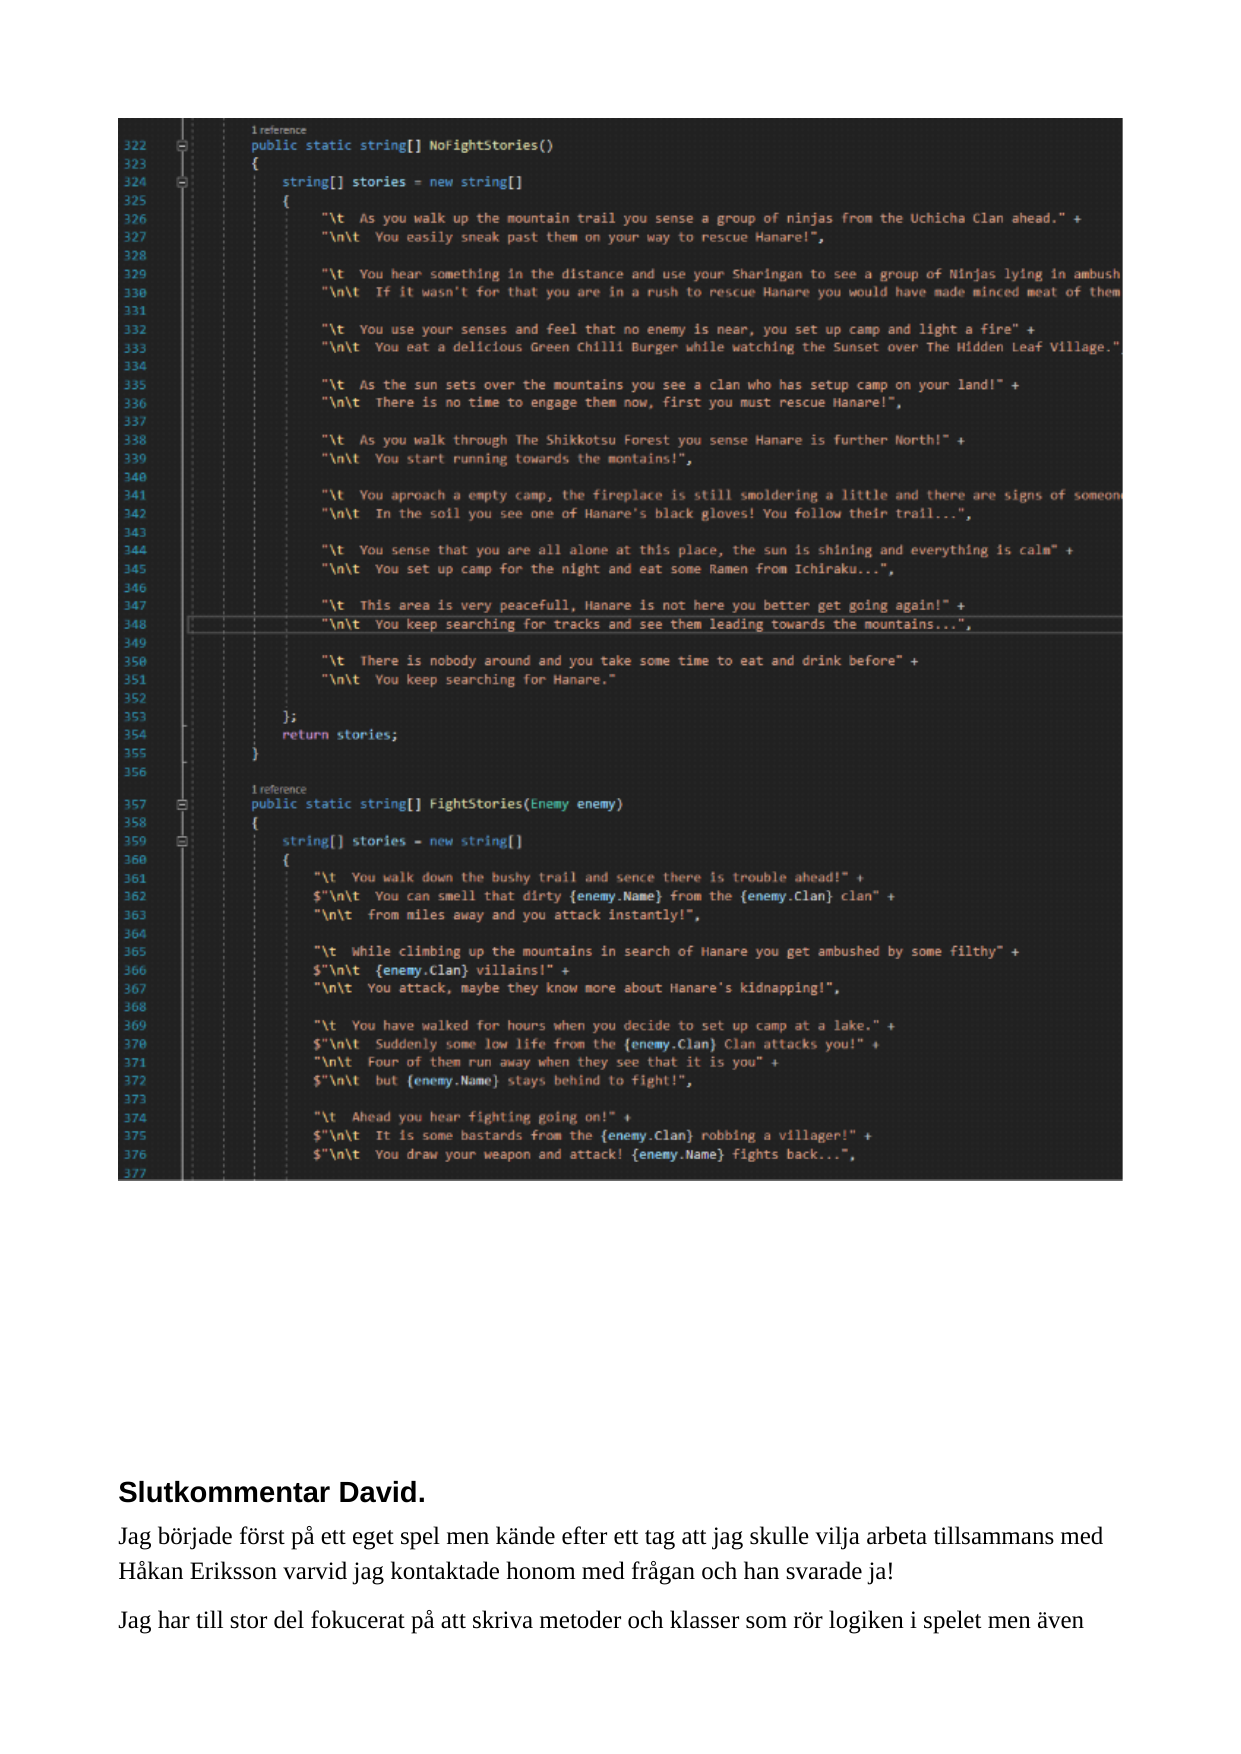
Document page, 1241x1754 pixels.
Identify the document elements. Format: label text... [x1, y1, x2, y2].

text Jag har till stor del fokucerat på att skriva metoder och klasser som rör logiken i spelet men även [118, 1605, 1122, 1634]
text Jag började först på ett eget spel men kände efter ett tag att jag skulle vilja arbeta tillsammans med Håkan Eriksson varvid jag kontaktade honom med frågan och han svarade ja! [118, 1521, 1122, 1585]
text Slutkommentar David. [118, 1475, 1122, 1509]
